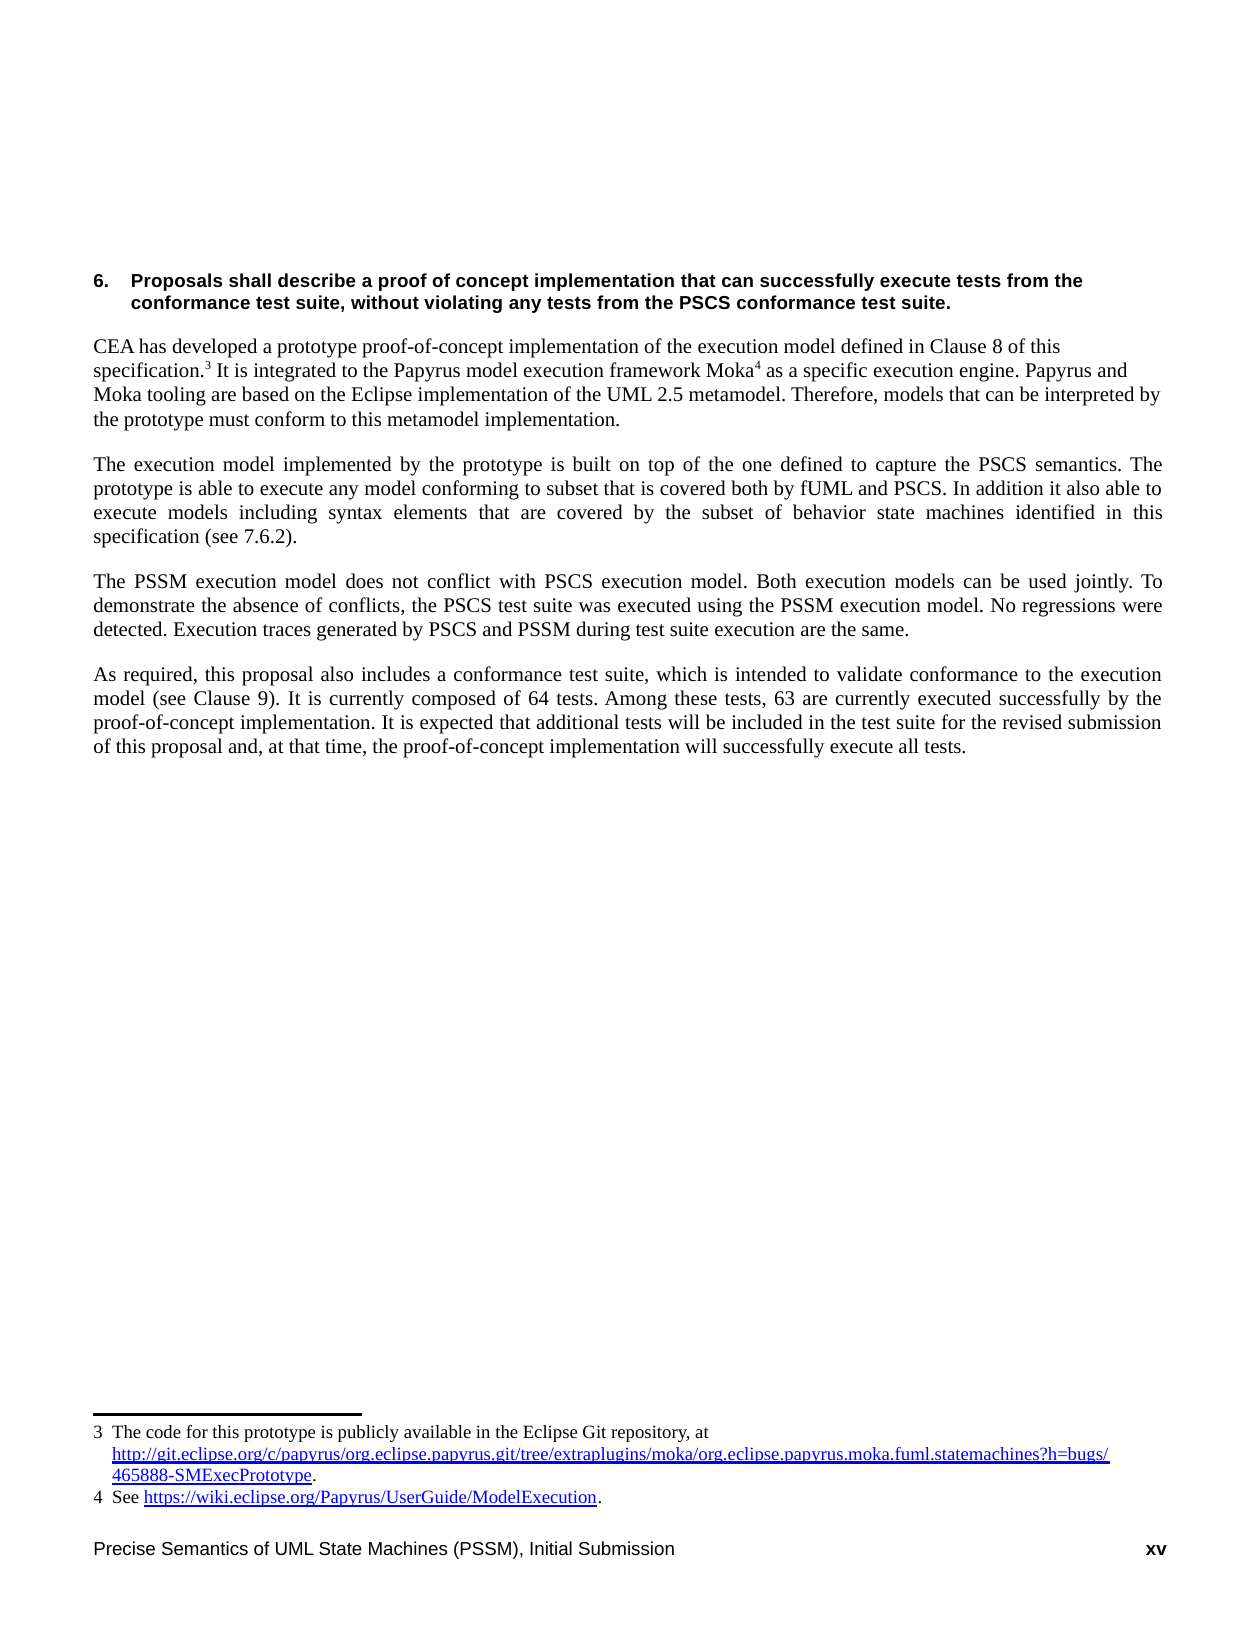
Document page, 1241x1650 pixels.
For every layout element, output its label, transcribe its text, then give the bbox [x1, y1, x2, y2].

text The PSSM execution model does not conflict with PSCS execution model. Both execution models can be used jointly. To demonstrate the absence of conflicts, the PSCS test suite was executed using the PSSM execution model. No regressions were detected. Execution traces generated by PSCS and PSSM during test suite execution are the same. [93, 569, 1164, 641]
text CEA has developed a prototype proof-of-concept implementation of the execution model defined in Clause 8 of this specification. It is integrated to the Papyrus model execution framework Moka as a specific execution engine. Papyrus and Moka tooling are based on the Eclipse implementation of the UML 2.5 metamodel. Therefore, models that can be interpreted by the prototype must conform to this metamodel implementation. [93, 334, 1164, 431]
text The execution model implemented by the prototype is built on top of the one defined to capture the PSCS semantics. The prototype is able to execute any model conforming to subset that is covered both by fUML and PSCS. In addition it also able to execute models including syntax elements that are covered by the subset of behavior state machines identified in this specification (see 7.6.2). [93, 452, 1164, 548]
text The code for this prototype is publicly available in the Eclipse Git repository, at http://git.eclipse.org/c/papyrus/org.eclipse.papyrus.git/tree/extraplugins/moka/org.eclipse.papyrus.moka.fuml.statemachines?h=bugs/465888-SMExecPrototype. [93, 1421, 1164, 1486]
text As required, this proposal also includes a conformance test suite, which is intended to validate conformance to the execution model (see Clause 9). It is currently composed of 64 tests. Among these tests, 63 are currently executed successfully by the proof-of-concept implementation. It is expected that additional tests will be included in the test suite for the revised submission of this proposal and, at that time, the proof-of-concept implementation will successfully execute all tests. [93, 662, 1164, 758]
subtitle Proposals shall describe a proof of concept implementation that can successfully execute tests from the conformance test suite, without violating any tests from the PSCS conformance test suite. [93, 270, 1164, 313]
text See https://wiki.eclipse.org/Papyrus/UserGuide/ModelExecution. [93, 1486, 1164, 1507]
